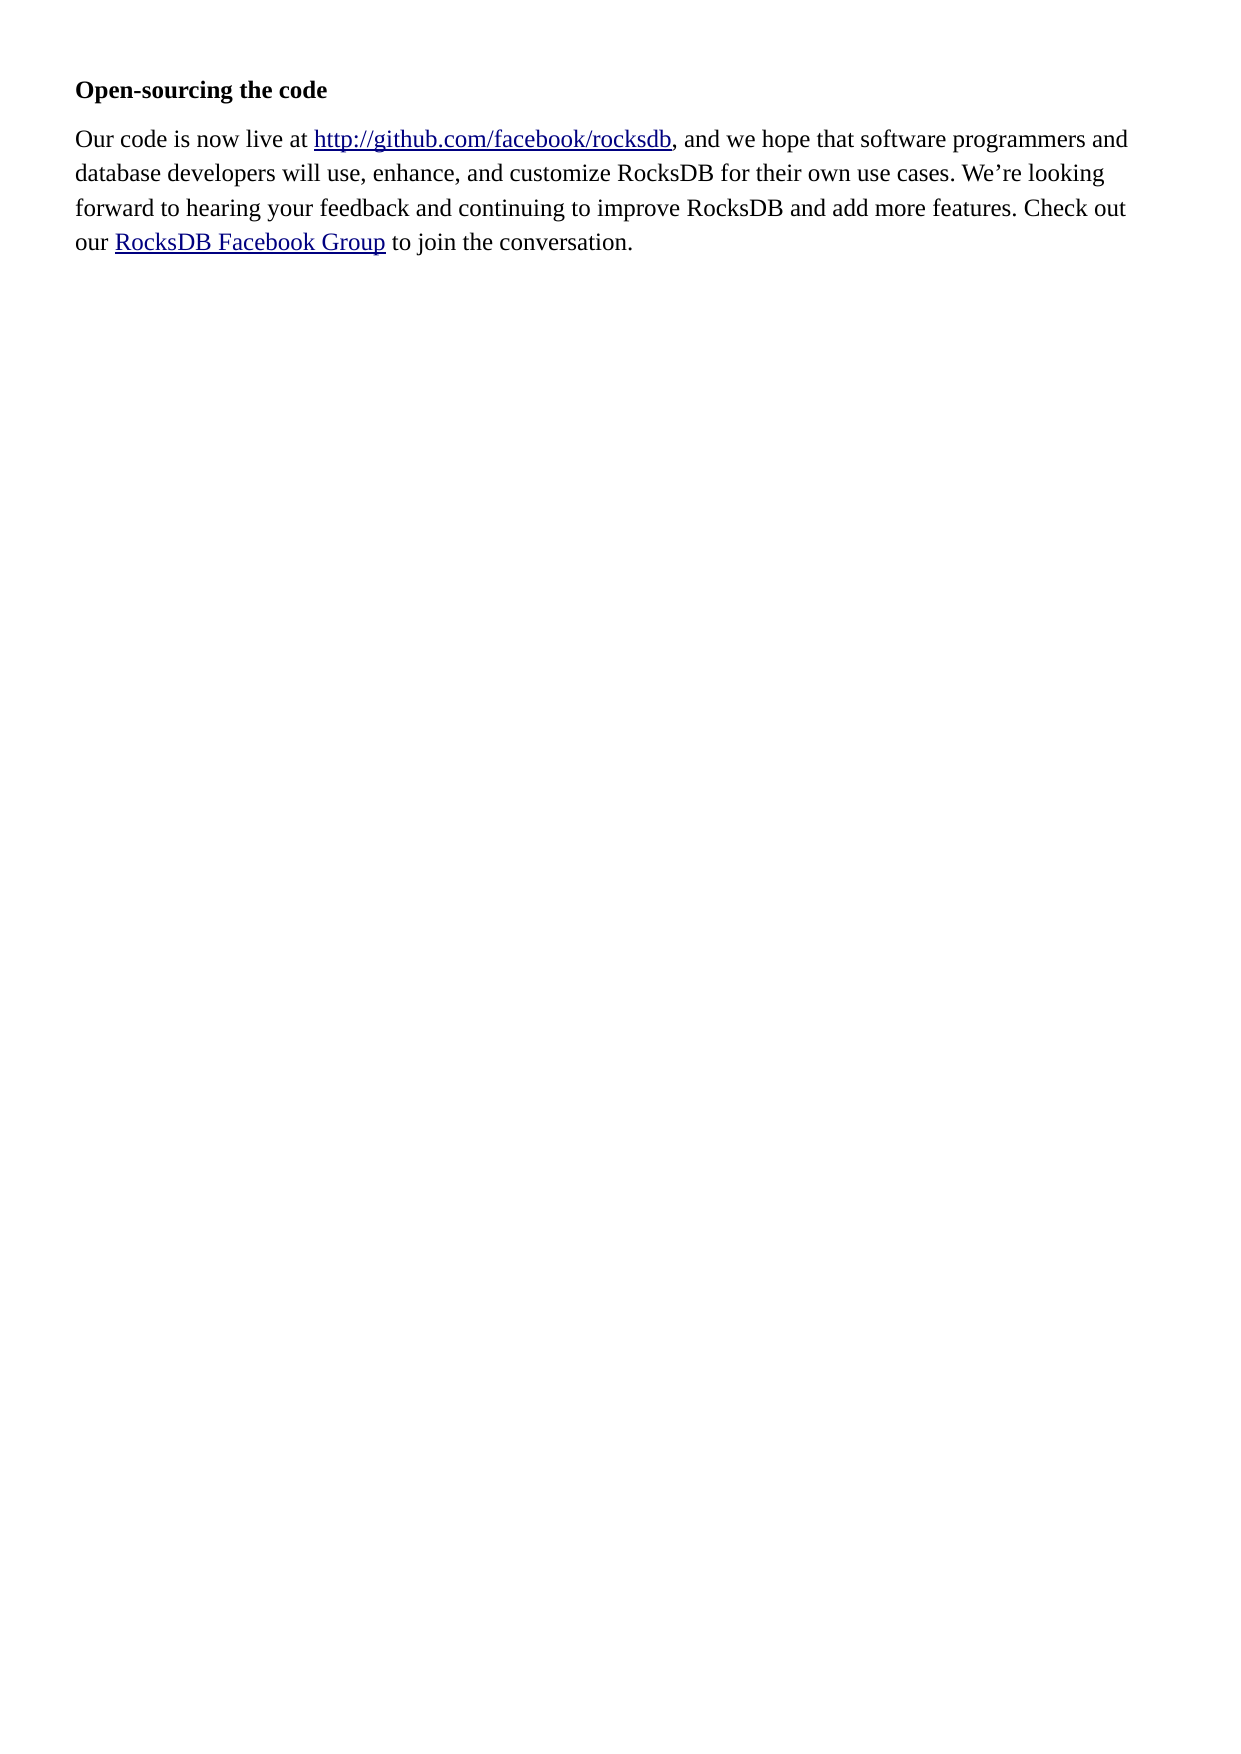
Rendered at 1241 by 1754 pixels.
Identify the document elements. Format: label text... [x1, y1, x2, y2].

text Open-sourcing the code [75, 75, 1165, 104]
text Our code is now live at http://github.com/facebook/rocksdb, and we hope that software programmers and database developers will use, enhance, and customize RocksDB for their own use cases. We’re looking forward to hearing your feedback and continuing to improve RocksDB and add more features. Check out our RocksDB Facebook Group to join the conversation. [75, 124, 1165, 256]
